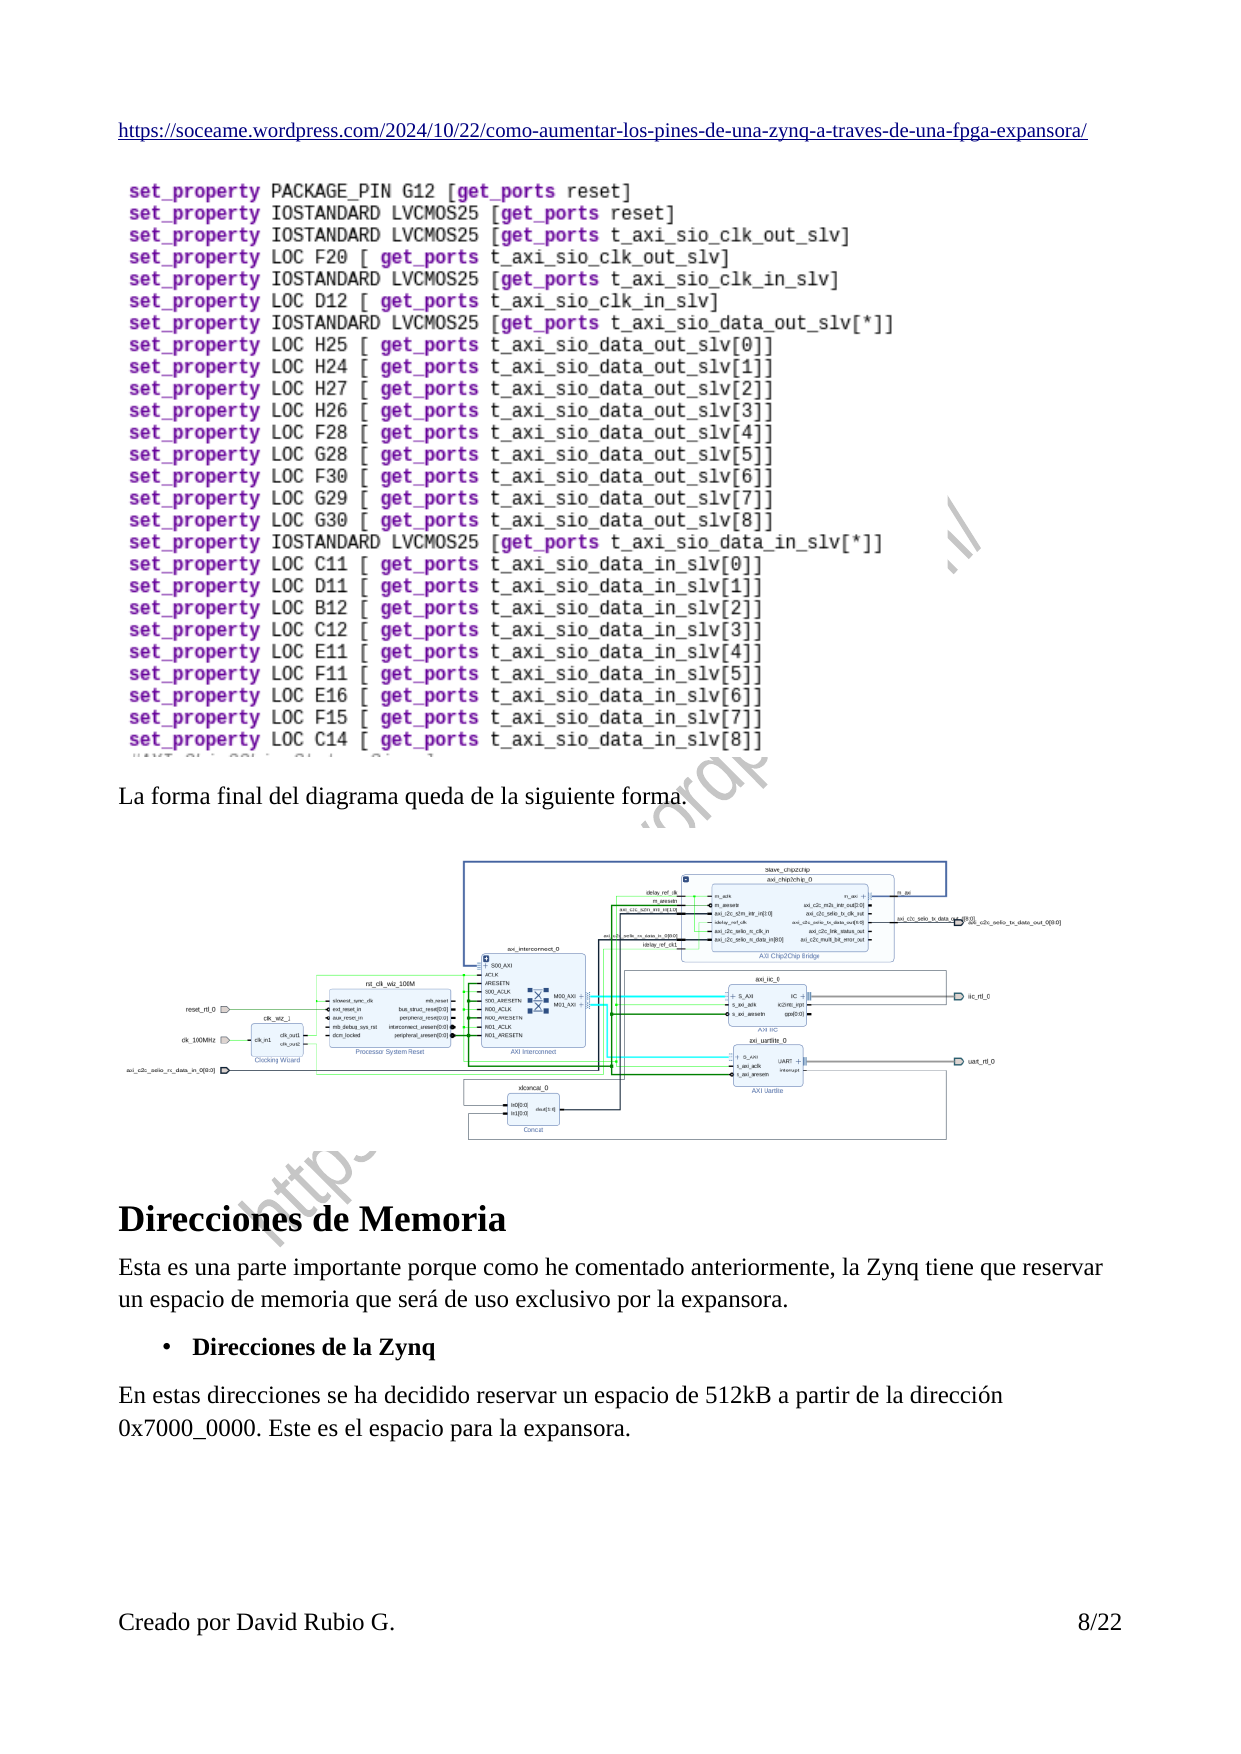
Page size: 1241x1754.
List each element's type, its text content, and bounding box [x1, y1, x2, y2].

subtitle Direcciones de Memoria [118, 1196, 1122, 1239]
text Esta es una parte importante porque como he comentado anteriormente, la Zynq tiene que reservar un espacio de memoria que será de uso exclusivo por la expansora. [118, 1252, 1122, 1313]
picture [118, 177, 948, 757]
text La forma final del diagrama queda de la siguiente forma. [118, 781, 684, 810]
text La forma final del diagrama queda de la siguiente forma. [689, 781, 1122, 810]
picture [118, 828, 1069, 1151]
text En estas direcciones se ha decidido reservar un espacio de 512kB a partir de la dirección 0x7000_0000. Este es el espacio para la expansora. [118, 1380, 1122, 1442]
list Direcciones de la Zynq [162, 1332, 1122, 1361]
